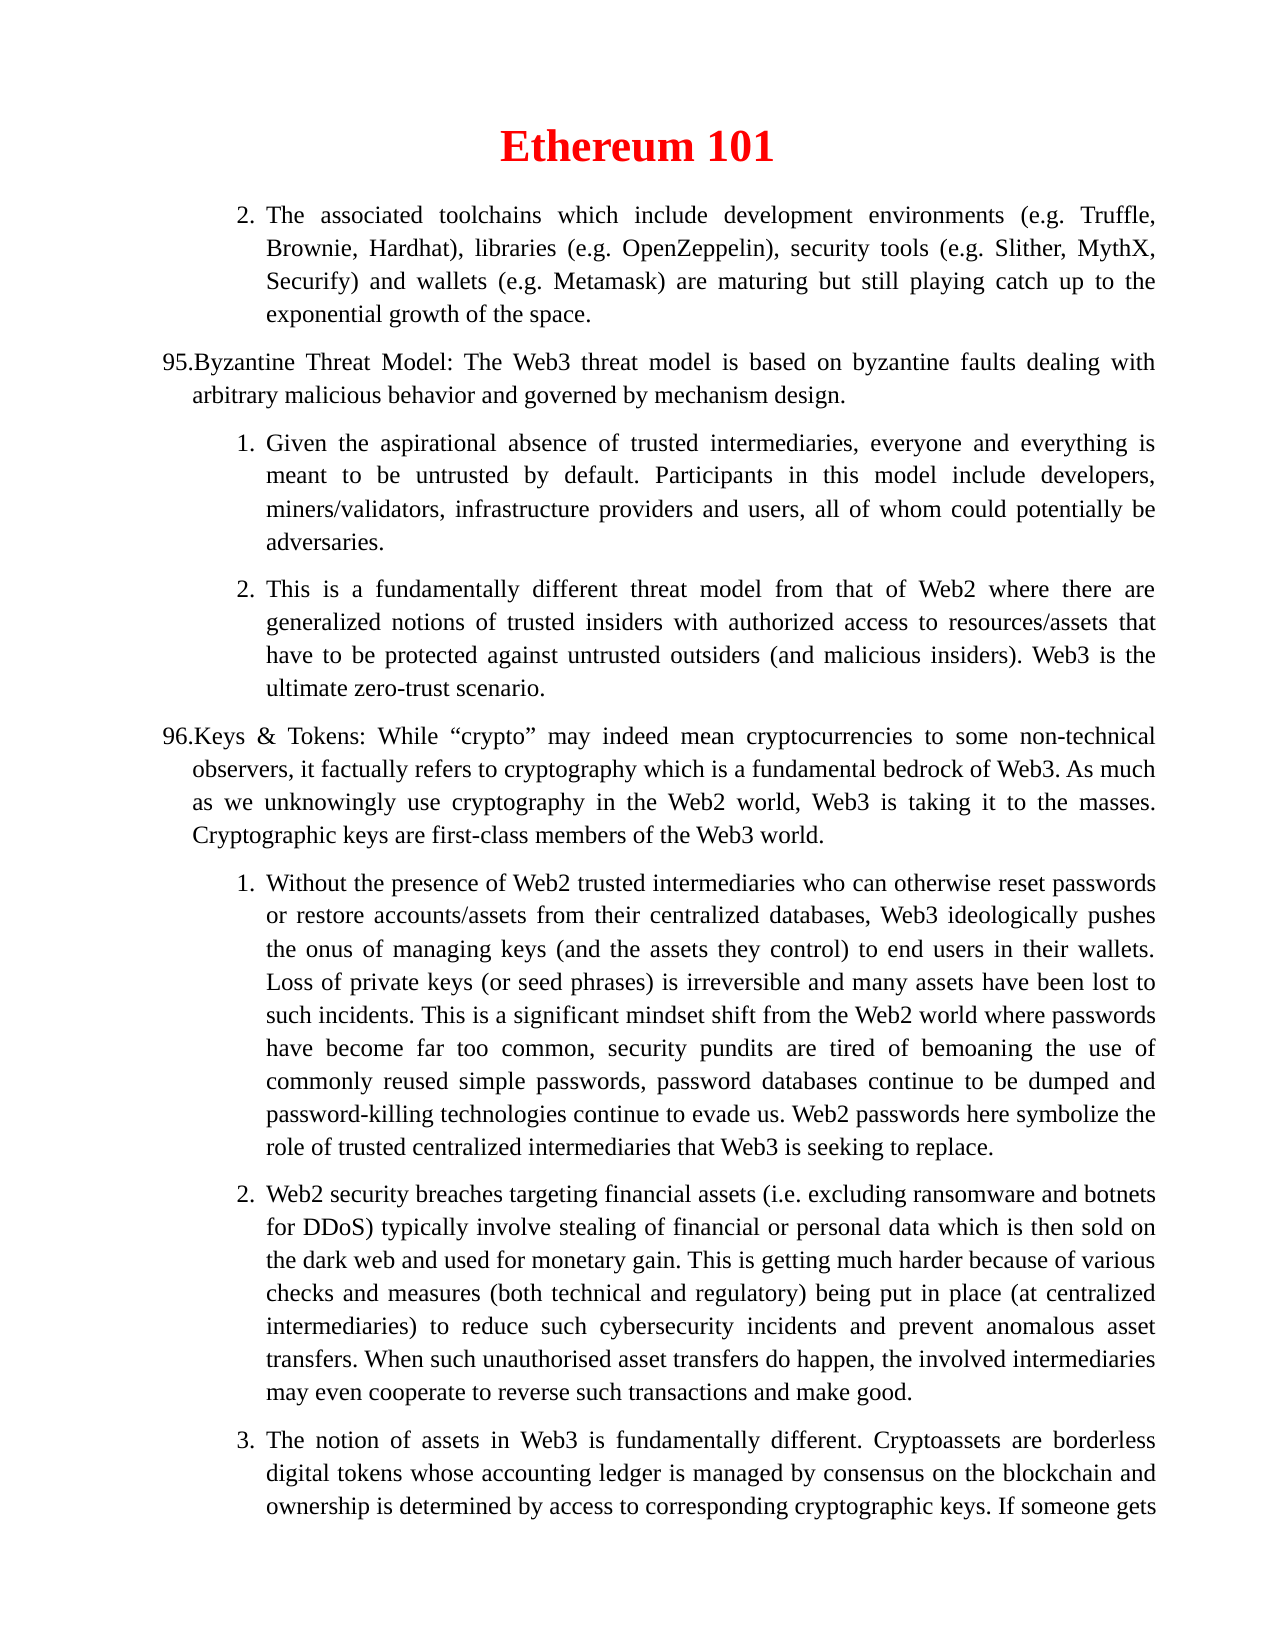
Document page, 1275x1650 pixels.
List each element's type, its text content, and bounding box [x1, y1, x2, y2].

list The associated toolchains which include development environments (e.g. Truffle, Brownie, Hardhat), libraries (e.g. OpenZeppelin), security tools (e.g. Slither, MythX, Securify) and wallets (e.g. Metamask) are maturing but still playing catch up to the exponential growth of the space. [236, 200, 1157, 328]
list Without the presence of Web2 trusted intermediaries who can otherwise reset passwords or restore accounts/assets from their centralized databases, Web3 ideologically pushes the onus of managing keys (and the assets they control) to end users in their wallets. Loss of private keys (or seed phrases) is irreversible and many assets have been lost to such incidents. This is a significant mindset shift from the Web2 world where passwords have become far too common, security pundits are tired of bemoaning the use of commonly reused simple passwords, password databases continue to be dumped and password-killing technologies continue to evade us. Web2 passwords here symbolize the role of trusted centralized intermediaries that Web3 is seeking to replace. [236, 868, 1157, 1161]
list Byzantine Threat Model: The Web3 threat model is based on byzantine faults dealing with arbitrary malicious behavior and governed by mechanism design. [162, 347, 1157, 409]
list The notion of assets in Web3 is fundamentally different. Cryptoassets are borderless digital tokens whose accounting ledger is managed by consensus on the blockchain and ownership is determined by access to corresponding cryptographic keys. If someone gets [236, 1425, 1157, 1520]
list Keys & Tokens: While “crypto” may indeed mean cryptocurrencies to some non-technical observers, it factually refers to cryptography which is a fundamental bedrock of Web3. As much as we unknowingly use cryptography in the Web2 world, Web3 is taking it to the masses. Cryptographic keys are first-class members of the Web3 world. [162, 721, 1157, 849]
list This is a fundamentally different threat model from that of Web2 where there are generalized notions of trusted insiders with authorized access to resources/assets that have to be protected against untrusted outsiders (and malicious insiders). Web3 is the ultimate zero-trust scenario. [236, 574, 1157, 702]
list Web2 security breaches targeting financial assets (i.e. excluding ransomware and botnets for DDoS) typically involve stealing of financial or personal data which is then sold on the dark web and used for monetary gain. This is getting much harder because of various checks and measures (both technical and regulatory) being put in place (at centralized intermediaries) to reduce such cybersecurity incidents and prevent anomalous asset transfers. When such unauthorised asset transfers do happen, the involved intermediaries may even cooperate to reverse such transactions and make good. [236, 1179, 1157, 1406]
list Given the aspirational absence of trusted intermediaries, everyone and everything is meant to be untrusted by default. Participants in this model include developers, miners/validators, infrastructure providers and users, all of whom could potentially be adversaries. [236, 428, 1157, 555]
